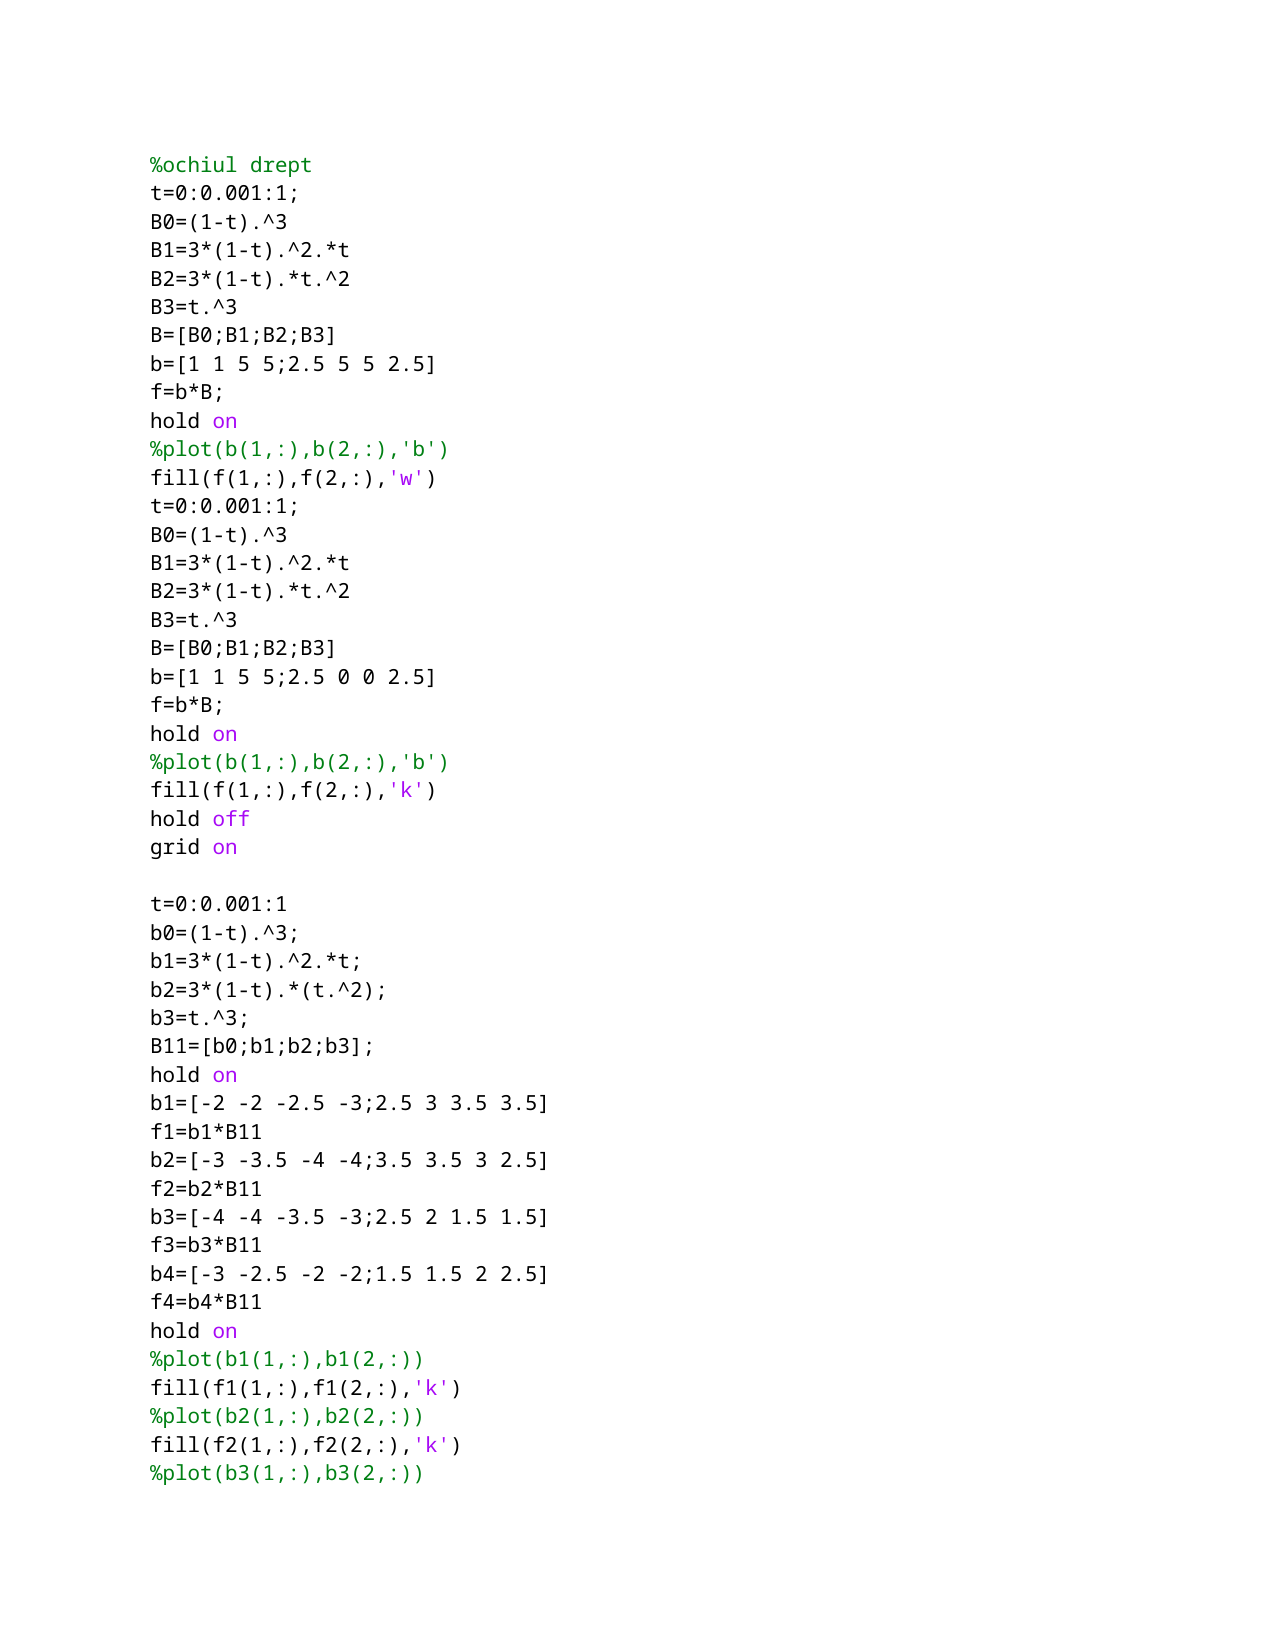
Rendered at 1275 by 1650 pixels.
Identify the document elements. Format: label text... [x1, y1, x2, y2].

text B0=(1-t).^3 [150, 520, 1125, 548]
text %plot(b(1,:),b(2,:),'b') [150, 434, 1125, 463]
text fill(f(1,:),f(2,:),'k') [150, 776, 1125, 804]
text b=[1 1 5 5;2.5 5 5 2.5] [150, 349, 1125, 377]
text hold off [150, 804, 1125, 832]
text B=[B0;B1;B2;B3] [150, 321, 1125, 349]
text %plot(b2(1,:),b2(2,:)) [150, 1401, 1125, 1430]
text grid on [150, 832, 1125, 861]
text f3=b3*B11 [150, 1231, 1125, 1259]
text hold on [150, 1060, 1125, 1088]
text %ochiul drept [150, 150, 1125, 178]
text B2=3*(1-t).*t.^2 [150, 577, 1125, 605]
text B1=3*(1-t).^2.*t [150, 548, 1125, 577]
text b=[1 1 5 5;2.5 0 0 2.5] [150, 662, 1125, 690]
text hold on [150, 1316, 1125, 1344]
text hold on [150, 719, 1125, 747]
text B3=t.^3 [150, 605, 1125, 633]
text b1=3*(1-t).^2.*t; [150, 946, 1125, 975]
text b3=t.^3; [150, 1003, 1125, 1032]
text b3=[-4 -4 -3.5 -3;2.5 2 1.5 1.5] [150, 1202, 1125, 1231]
text f=b*B; [150, 377, 1125, 406]
text t=0:0.001:1; [150, 491, 1125, 520]
text b1=[-2 -2 -2.5 -3;2.5 3 3.5 3.5] [150, 1088, 1125, 1117]
text %plot(b(1,:),b(2,:),'b') [150, 747, 1125, 776]
text t=0:0.001:1; [150, 178, 1125, 207]
text B=[B0;B1;B2;B3] [150, 633, 1125, 662]
text B2=3*(1-t).*t.^2 [150, 264, 1125, 292]
text %plot(b3(1,:),b3(2,:)) [150, 1458, 1125, 1487]
text fill(f1(1,:),f1(2,:),'k') [150, 1373, 1125, 1401]
text B1=3*(1-t).^2.*t [150, 235, 1125, 264]
text f1=b1*B11 [150, 1117, 1125, 1145]
text b0=(1-t).^3; [150, 918, 1125, 946]
text B11=[b0;b1;b2;b3]; [150, 1032, 1125, 1060]
text fill(f(1,:),f(2,:),'w') [150, 463, 1125, 491]
text f=b*B; [150, 690, 1125, 719]
text f4=b4*B11 [150, 1287, 1125, 1316]
text b4=[-3 -2.5 -2 -2;1.5 1.5 2 2.5] [150, 1259, 1125, 1287]
text %plot(b1(1,:),b1(2,:)) [150, 1344, 1125, 1373]
text B3=t.^3 [150, 292, 1125, 321]
text f2=b2*B11 [150, 1174, 1125, 1202]
text b2=3*(1-t).*(t.^2); [150, 975, 1125, 1003]
text B0=(1-t).^3 [150, 207, 1125, 235]
text hold on [150, 406, 1125, 434]
text fill(f2(1,:),f2(2,:),'k') [150, 1430, 1125, 1458]
text t=0:0.001:1 [150, 889, 1125, 918]
text b2=[-3 -3.5 -4 -4;3.5 3.5 3 2.5] [150, 1145, 1125, 1174]
